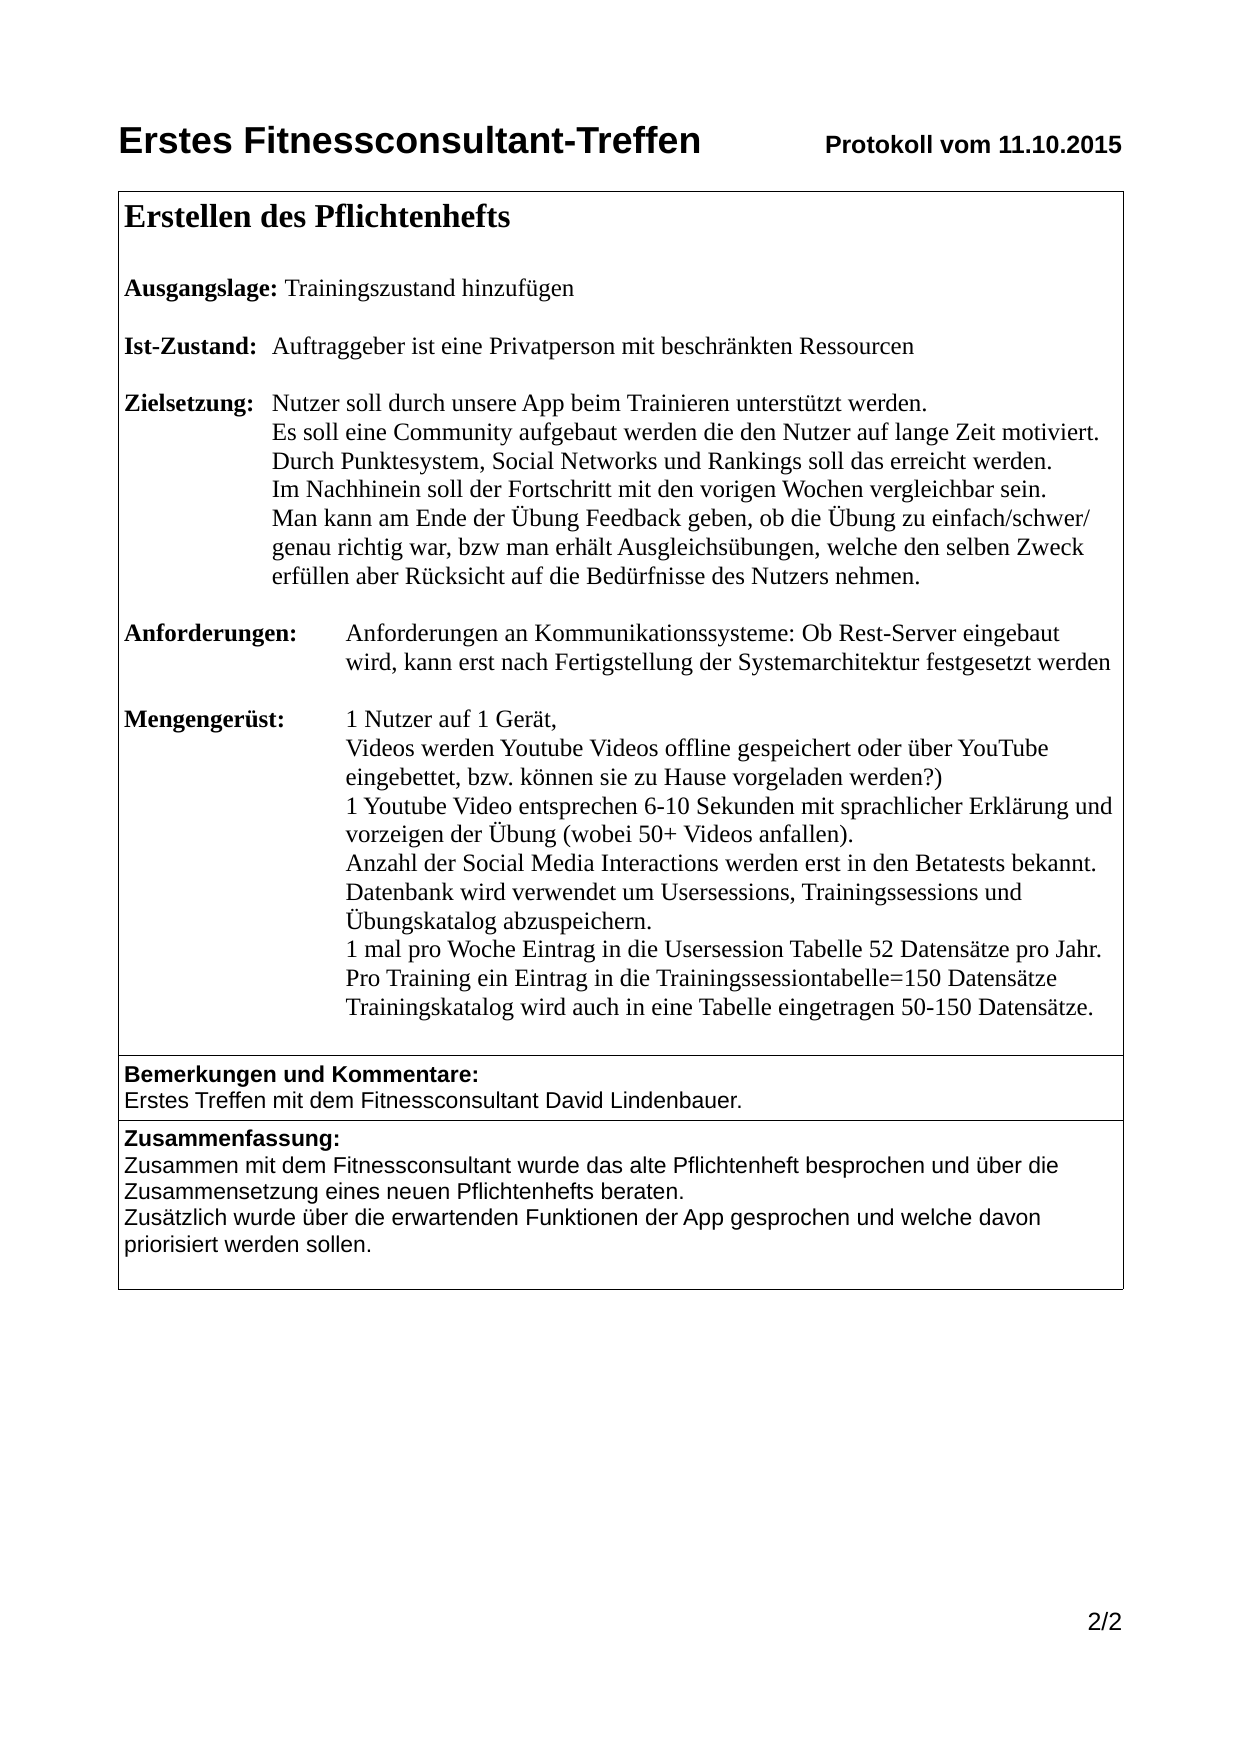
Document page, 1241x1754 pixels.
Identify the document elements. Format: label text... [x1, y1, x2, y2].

table_cell Bemerkungen und Kommentare: Erstes Treffen mit dem Fitnessconsultant David Lindenbauer. [119, 1056, 1123, 1119]
table_cell Zusammenfassung: Zusammen mit dem Fitnessconsultant wurde das alte Pflichtenheft besprochen und über die Zusammensetzung eines neuen Pflichtenhefts beraten. Zusätzlich wurde über die erwartenden Funktionen der App gesprochen und welche davon priorisiert werden sollen. [119, 1121, 1123, 1289]
table_cell Erstellen des Pflichtenhefts Ausgangslage: Trainingszustand hinzufügen Ist-Zustand: Auftraggeber ist eine Privatperson mit beschränkten Ressourcen Zielsetzung: Nutzer soll durch unsere App beim Trainieren unterstützt werden. Es soll eine Community aufgebaut werden die den Nutzer auf lange Zeit motiviert. Durch Punktesystem, Social Networks und Rankings soll das erreicht werden. Im Nachhinein soll der Fortschritt mit den vorigen Wochen vergleichbar sein. Man kann am Ende der Übung Feedback geben, ob die Übung zu einfach/schwer/ genau richtig war, bzw man erhält Ausgleichsübungen, welche den selben Zweck erfüllen aber Rücksicht auf die Bedürfnisse des Nutzers nehmen. Anforderungen: Anforderungen an Kommunikationssysteme: Ob Rest-Server eingebaut wird, kann erst nach Fertigstellung der Systemarchitektur festgesetzt werden Mengengerüst: 1 Nutzer auf 1 Gerät, Videos werden Youtube Videos offline gespeichert oder über YouTube eingebettet, bzw. können sie zu Hause vorgeladen werden?) 1 Youtube Video entsprechen 6-10 Sekunden mit sprachlicher Erklärung und vorzeigen der Übung (wobei 50+ Videos anfallen). Anzahl der Social Media Interactions werden erst in den Betatests bekannt. Datenbank wird verwendet um Usersessions, Trainingssessions und Übungskatalog abzuspeichern. 1 mal pro Woche Eintrag in die Usersession Tabelle 52 Datensätze pro Jahr. Pro Training ein Eintrag in die Trainingssessiontabelle=150 Datensätze Trainingskatalog wird auch in eine Tabelle eingetragen 50-150 Datensätze. [119, 192, 1123, 1055]
